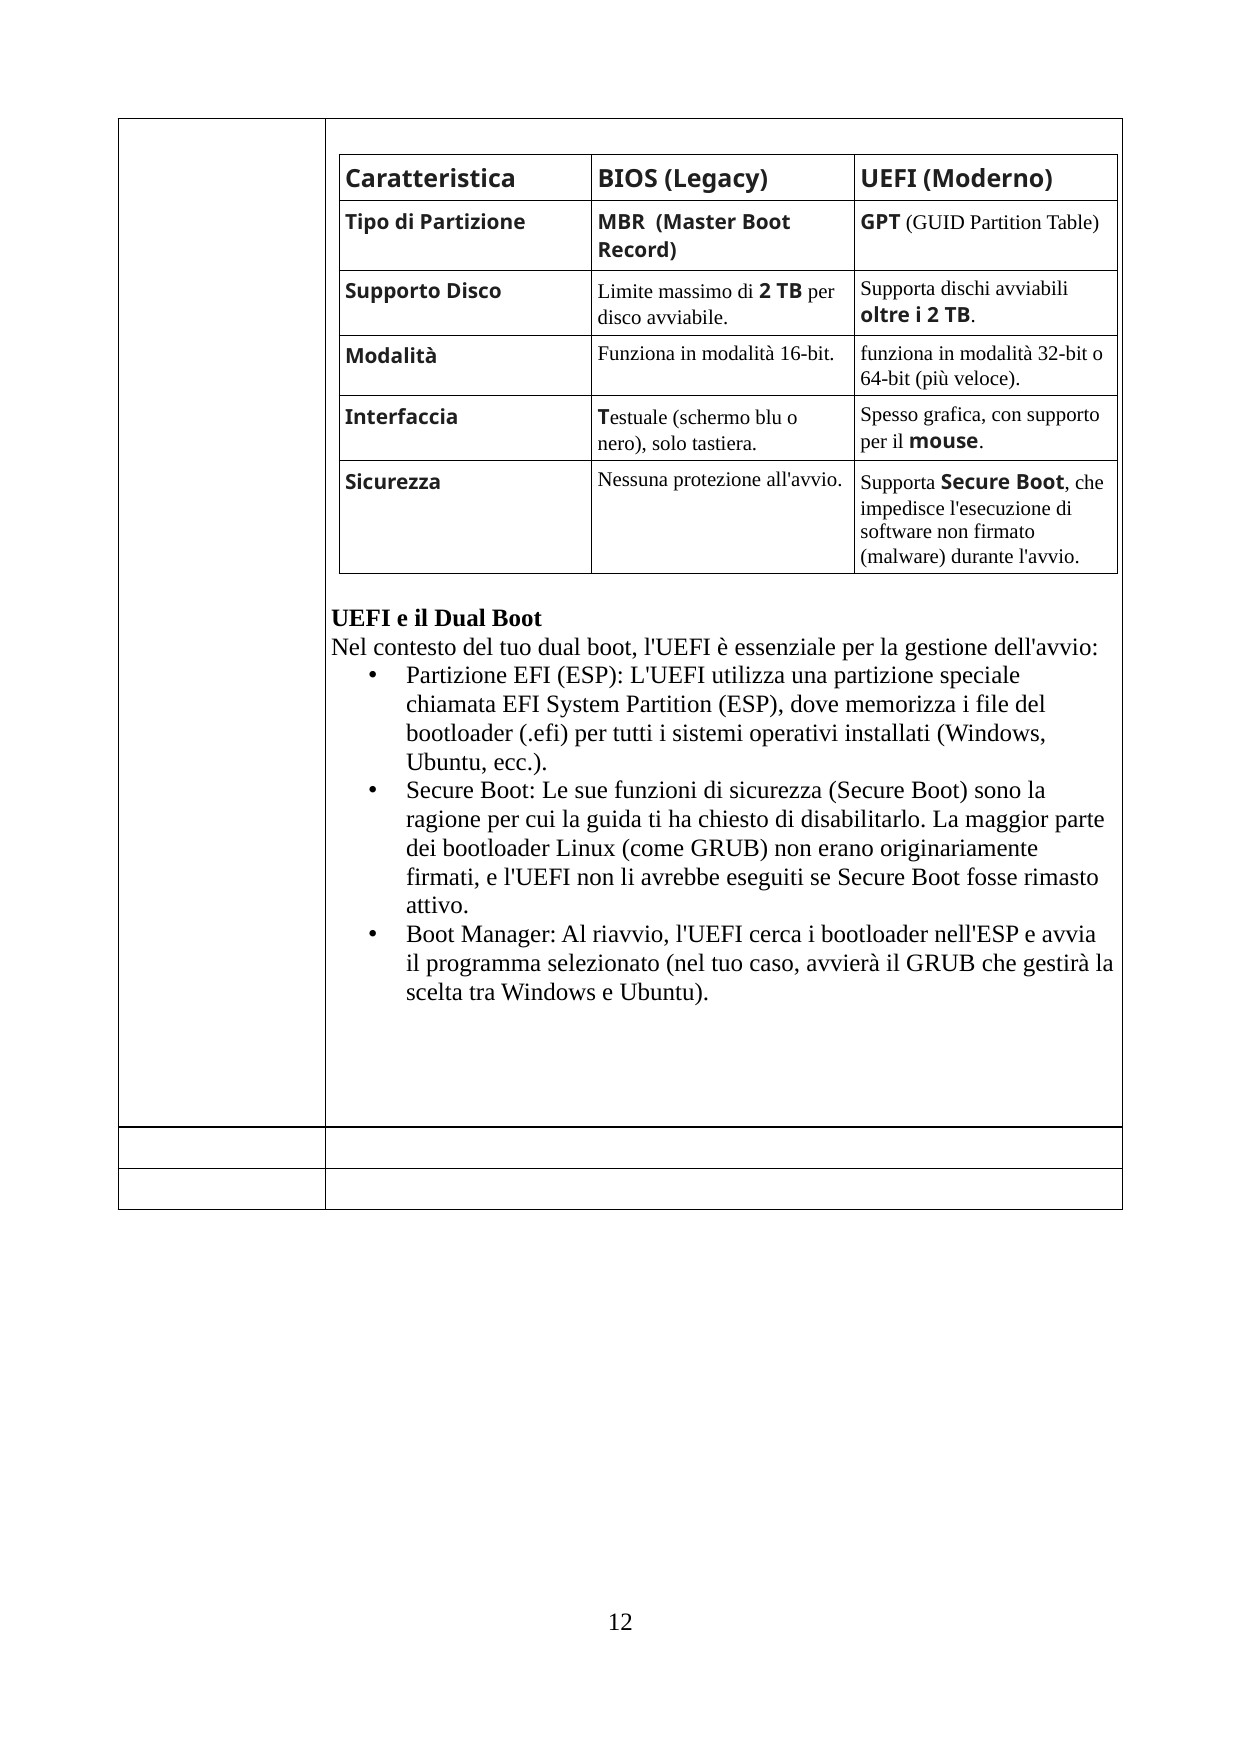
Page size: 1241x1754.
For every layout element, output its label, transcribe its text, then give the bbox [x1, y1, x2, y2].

table_cell Testuale (schermo blu o nero), solo tastiera. [592, 396, 854, 460]
table_cell funziona in modalità 32-bit o 64-bit (più veloce). [855, 336, 1117, 395]
table_header UEFI (Moderno) [855, 155, 1117, 200]
table_cell Modalità [340, 336, 591, 395]
table_cell Sicurezza [340, 461, 591, 573]
table_cell Supporta dischi avviabili oltre i 2 TB. [855, 271, 1117, 334]
table_cell [119, 119, 325, 1126]
table_cell Interfaccia [340, 396, 591, 460]
table_header Caratteristica [340, 155, 591, 200]
table_cell Nessuna protezione all'avvio. [592, 461, 854, 573]
table_cell Limite massimo di 2 TB per disco avviabile. [592, 271, 854, 334]
table_cell [119, 1128, 325, 1168]
table_header BIOS (Legacy) [592, 155, 854, 200]
table_cell Tipo di Partizione [340, 201, 591, 269]
table_cell [119, 1169, 325, 1209]
table_cell [326, 1128, 1122, 1168]
table_cell MBR (Master Boot Record) [592, 201, 854, 269]
table_cell Spesso grafica, con supporto per il mouse. [855, 396, 1117, 460]
table_cell [326, 1169, 1122, 1209]
table_cell Funziona in modalità 16-bit. [592, 336, 854, 395]
table_cell GPT (GUID Partition Table) [855, 201, 1117, 269]
table_cell Supporto Disco [340, 271, 591, 334]
table_cell Supporta Secure Boot, che impedisce l'esecuzione di software non firmato (malware) durante l'avvio. [855, 461, 1117, 573]
table_cell UEFI e il Dual Boot Nel contesto del tuo dual boot, l'UEFI è essenziale per la gestione dell'avvio: Partizione EFI (ESP): L'UEFI utilizza una partizione speciale chiamata EFI System Partition (ESP), dove memorizza i file del bootloader (.efi) per tutti i sistemi operativi installati (Windows, Ubuntu, ecc.). Secure Boot: Le sue funzioni di sicurezza (Secure Boot) sono la ragione per cui la guida ti ha chiesto di disabilitarlo. La maggior parte dei bootloader Linux (come GRUB) non erano originariamente firmati, e l'UEFI non li avrebbe eseguiti se Secure Boot fosse rimasto attivo. Boot Manager: Al riavvio, l'UEFI cerca i bootloader nell'ESP e avvia il programma selezionato (nel tuo caso, avvierà il GRUB che gestirà la scelta tra Windows e Ubuntu). [326, 119, 1122, 1126]
